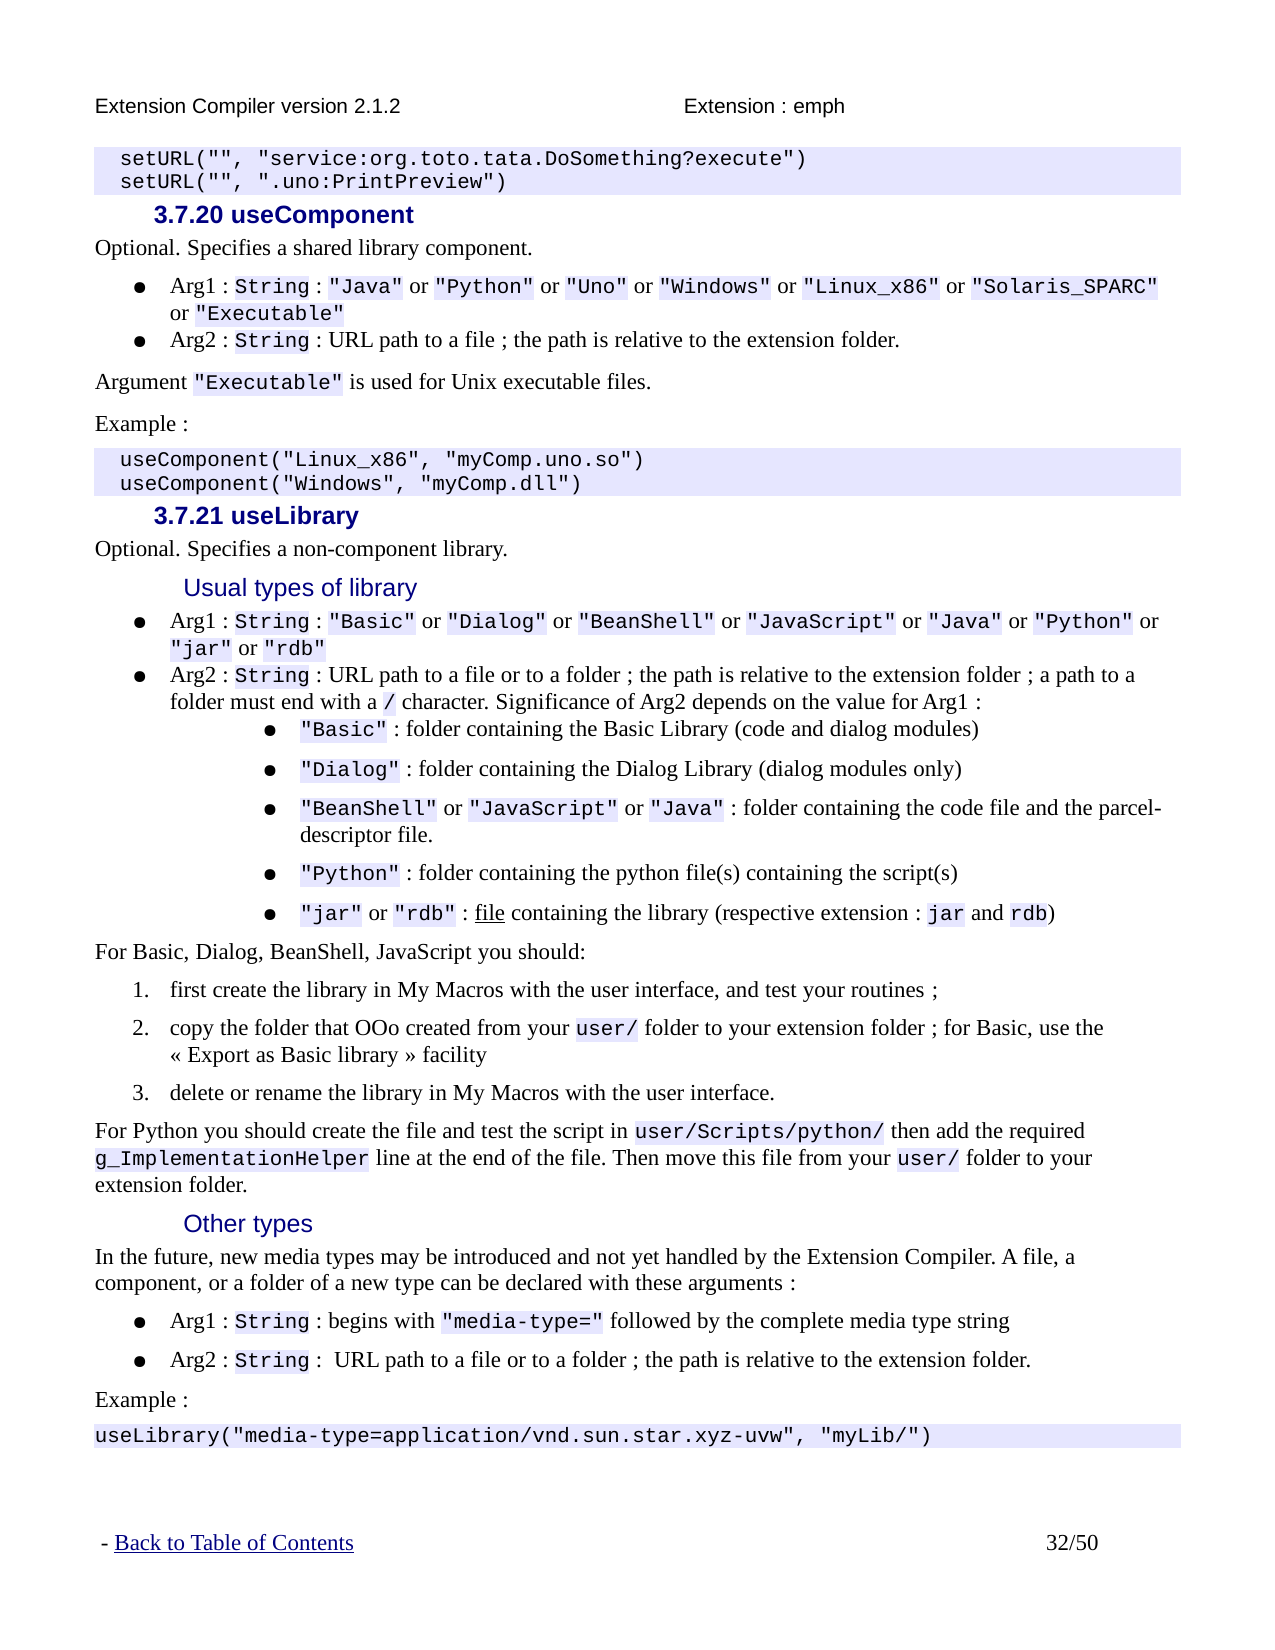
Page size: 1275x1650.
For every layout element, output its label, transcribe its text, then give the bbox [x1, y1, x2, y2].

list Arg2 : String : URL path to a file or to a folder ; the path is relative to the extension folder ; a path to a folder must end with a / character. Significance of Arg2 depends on the value for Arg1 : [132, 662, 1181, 716]
subtitle Usual types of library [183, 574, 1181, 602]
list Arg1 : String : "Basic" or "Dialog" or "BeanShell" or "JavaScript" or "Java" or "Python" or "jar" or "rdb" [132, 608, 1181, 662]
list "Python" : folder containing the python file(s) containing the script(s) [262, 860, 1181, 887]
list Arg2 : String : URL path to a file ; the path is relative to the extension folder. [132, 327, 1181, 354]
list Arg1 : String : begins with "media-type=" followed by the complete media type string [132, 1308, 1181, 1334]
text For Python you should create the file and test the script in user/Scripts/python/ then add the required g_ImplementationHelper line at the end of the file. Then move this file from your user/ folder to your extension folder. [94, 1118, 1181, 1198]
subtitle useLibrary [153, 502, 1181, 530]
text Optional. Specifies a non-component library. [94, 536, 1181, 562]
list "Dialog" : folder containing the Dialog Library (dialog modules only) [262, 756, 1181, 783]
list first create the library in My Macros with the user interface, and test your routines ; [132, 977, 1181, 1003]
subtitle useComponent [153, 201, 1181, 229]
text setURL("", "service:org.toto.tata.DoSomething?execute") [94, 147, 1181, 171]
list "Basic" : folder containing the Basic Library (code and dialog modules) [262, 716, 1181, 743]
text useComponent("Windows", "myComp.dll") [94, 472, 1181, 496]
text Argument "Executable" is used for Unix executable files. [94, 369, 1181, 396]
text For Basic, Dialog, BeanShell, JavaScript you should: [94, 939, 1181, 964]
text In the future, new media types may be introduced and not yet handled by the Extension Compiler. A file, a component, or a folder of a new type can be declared with these arguments : [94, 1244, 1181, 1295]
list delete or rename the library in My Macros with the user interface. [132, 1080, 1181, 1106]
list Arg1 : String : "Java" or "Python" or "Uno" or "Windows" or "Linux_x86" or "Solaris_SPARC" or "Executable" [132, 273, 1181, 327]
text useComponent("Linux_x86", "myComp.uno.so") [94, 448, 1181, 472]
list copy the folder that OOo created from your user/ folder to your extension folder ; for Basic, use the « Export as Basic library » facility [132, 1015, 1181, 1068]
list "jar" or "rdb" : file containing the library (respective extension : jar and rdb) [262, 899, 1181, 927]
text setURL("", ".uno:PrintPreview") [94, 171, 1181, 195]
list "BeanShell" or "JavaScript" or "Java" : folder containing the code file and the parcel-descriptor file. [262, 795, 1181, 848]
text Example : [94, 410, 1181, 436]
subtitle Other types [183, 1210, 1181, 1238]
text Example : [94, 1387, 1181, 1412]
text Optional. Specifies a shared library component. [94, 235, 1181, 261]
list Arg2 : String : URL path to a file or to a folder ; the path is relative to the extension folder. [132, 1347, 1181, 1374]
text useLibrary("media-type=application/vnd.sun.star.xyz-uvw", "myLib/") [94, 1424, 1181, 1448]
